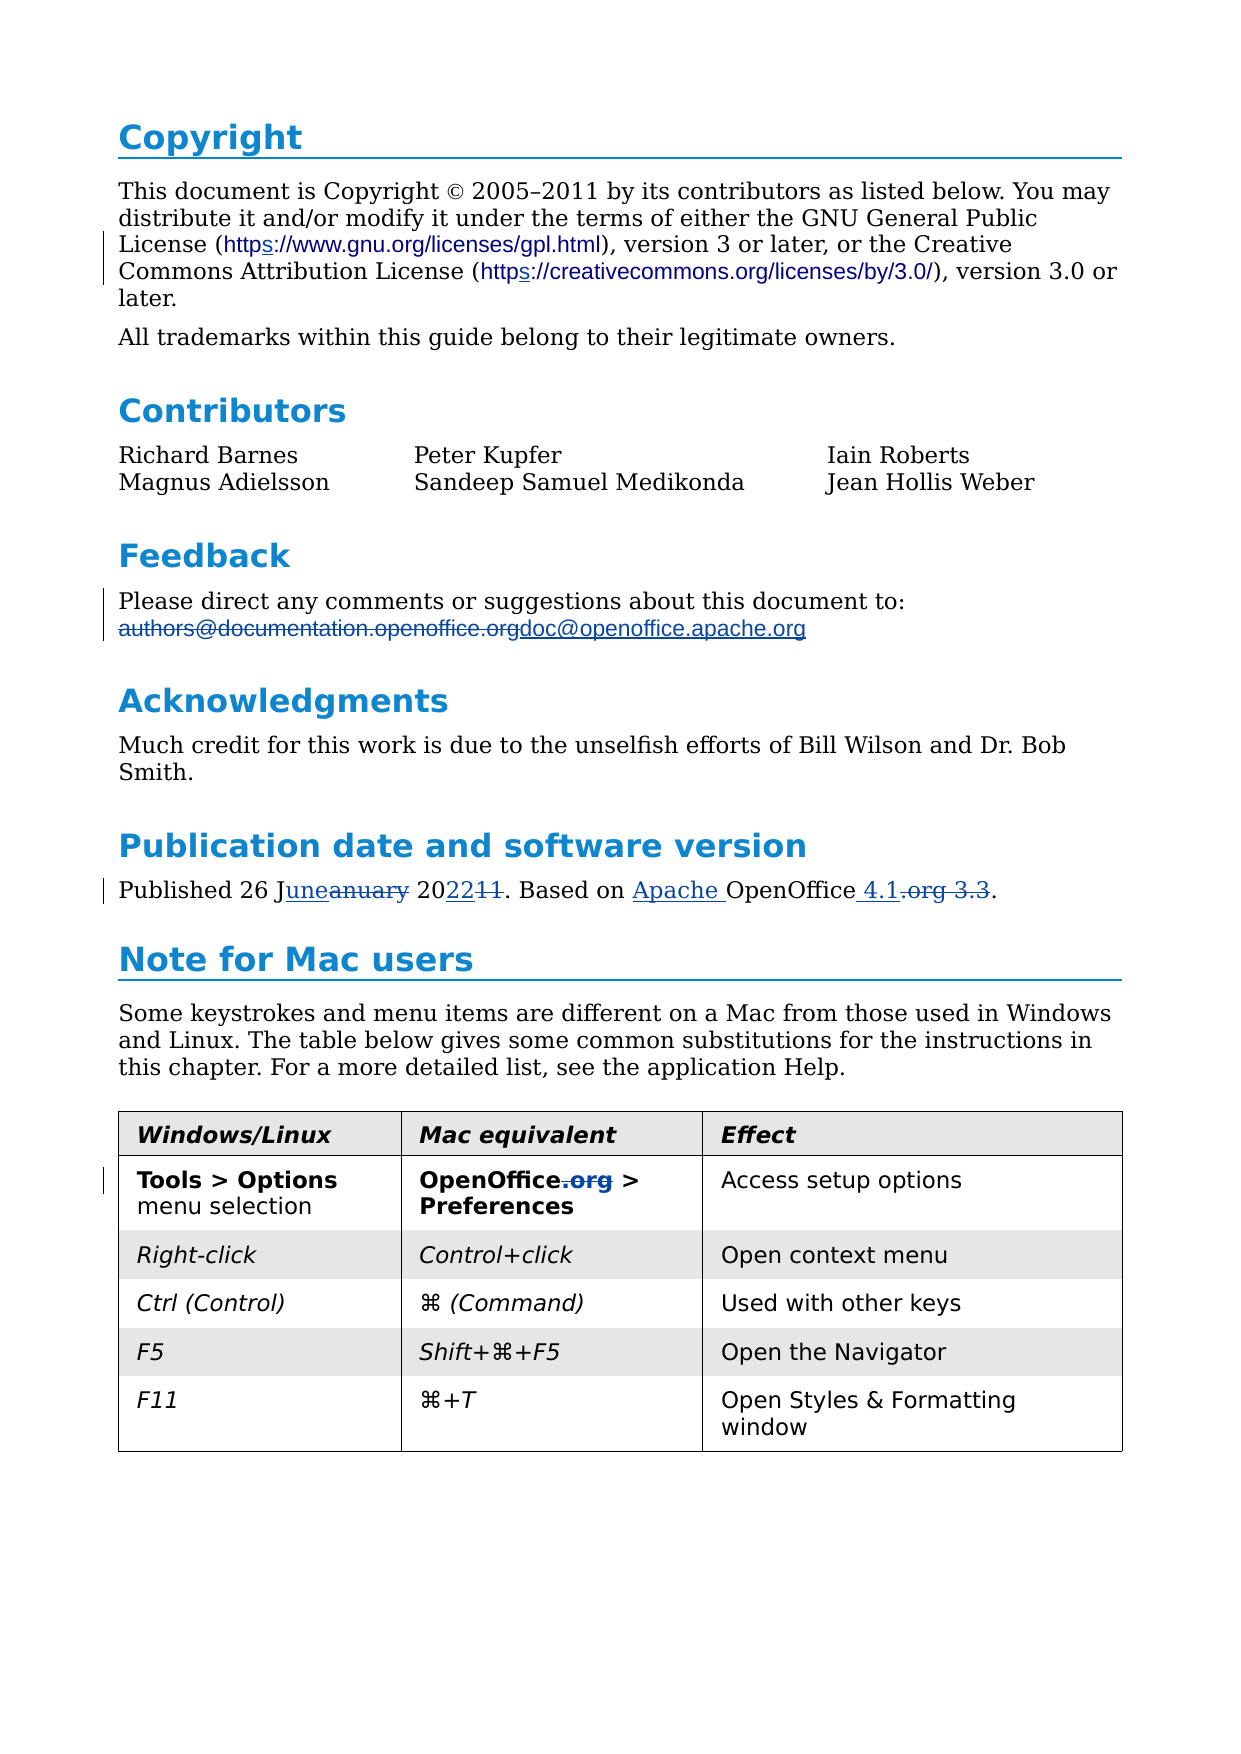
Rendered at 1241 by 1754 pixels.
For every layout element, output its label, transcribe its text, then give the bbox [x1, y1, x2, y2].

text Richard Barnes Peter Kupfer Iain Roberts Magnus Adielsson Sandeep Samuel Medikonda Jean Hollis Weber [118, 443, 1122, 496]
table_cell Open context menu [703, 1230, 1122, 1279]
table_cell Open the Navigator [703, 1328, 1122, 1376]
table_cell Used with other keys [703, 1279, 1122, 1327]
text Some keystrokes and menu items are different on a Mac from those used in Windows and Linux. The table below gives some common substitutions for the instructions in this chapter. For a more detailed list, see the application Help. [118, 1000, 1122, 1080]
table_cell Tools > Options menu selection [119, 1156, 401, 1230]
text Please direct any comments or suggestions about this document to: doc@openoffice.apache.org [118, 588, 1122, 641]
table_cell OpenOffice > Preferences [402, 1156, 702, 1230]
subtitle Copyright [118, 118, 1122, 157]
table_cell Control+click [402, 1230, 702, 1279]
table_cell Right-click [119, 1230, 401, 1279]
subtitle Note for Mac users [118, 941, 1122, 979]
table_header Windows/Linux [119, 1112, 401, 1155]
table_cell F11 [119, 1376, 401, 1451]
text Publication date and software version [118, 828, 1122, 865]
table_cell z (Command) [402, 1279, 702, 1327]
table_cell Ctrl (Control) [119, 1279, 401, 1327]
text Contributors [118, 393, 1122, 430]
table_cell Open Styles & Formatting window [703, 1376, 1122, 1451]
text All trademarks within this guide belong to their legitimate owners. [118, 324, 1122, 351]
table_cell Shift+z+F5 [402, 1328, 702, 1376]
text Published 26 June 2022. Based on Apache OpenOffice 4.1. [118, 878, 1122, 904]
table_cell z+T [402, 1376, 702, 1451]
text This document is Copyright © 2005–2011 by its contributors as listed below. You may distribute it and/or modify it under the terms of either the GNU General Public License (https://www.gnu.org/licenses/gpl.html), version 3 or later, or the Creative Commons Attribution License (https://creativecommons.org/licenses/by/3.0/), version 3.0 or later. [118, 178, 1122, 312]
table_header Mac equivalent [402, 1112, 702, 1155]
text Much credit for this work is due to the unselfish efforts of Bill Wilson and Dr. Bob Smith. [118, 733, 1122, 786]
table_cell Access setup options [703, 1156, 1122, 1230]
text Acknowledgments [118, 683, 1122, 720]
text Feedback [118, 538, 1122, 575]
table_header Effect [703, 1112, 1122, 1155]
table_cell F5 [119, 1328, 401, 1376]
